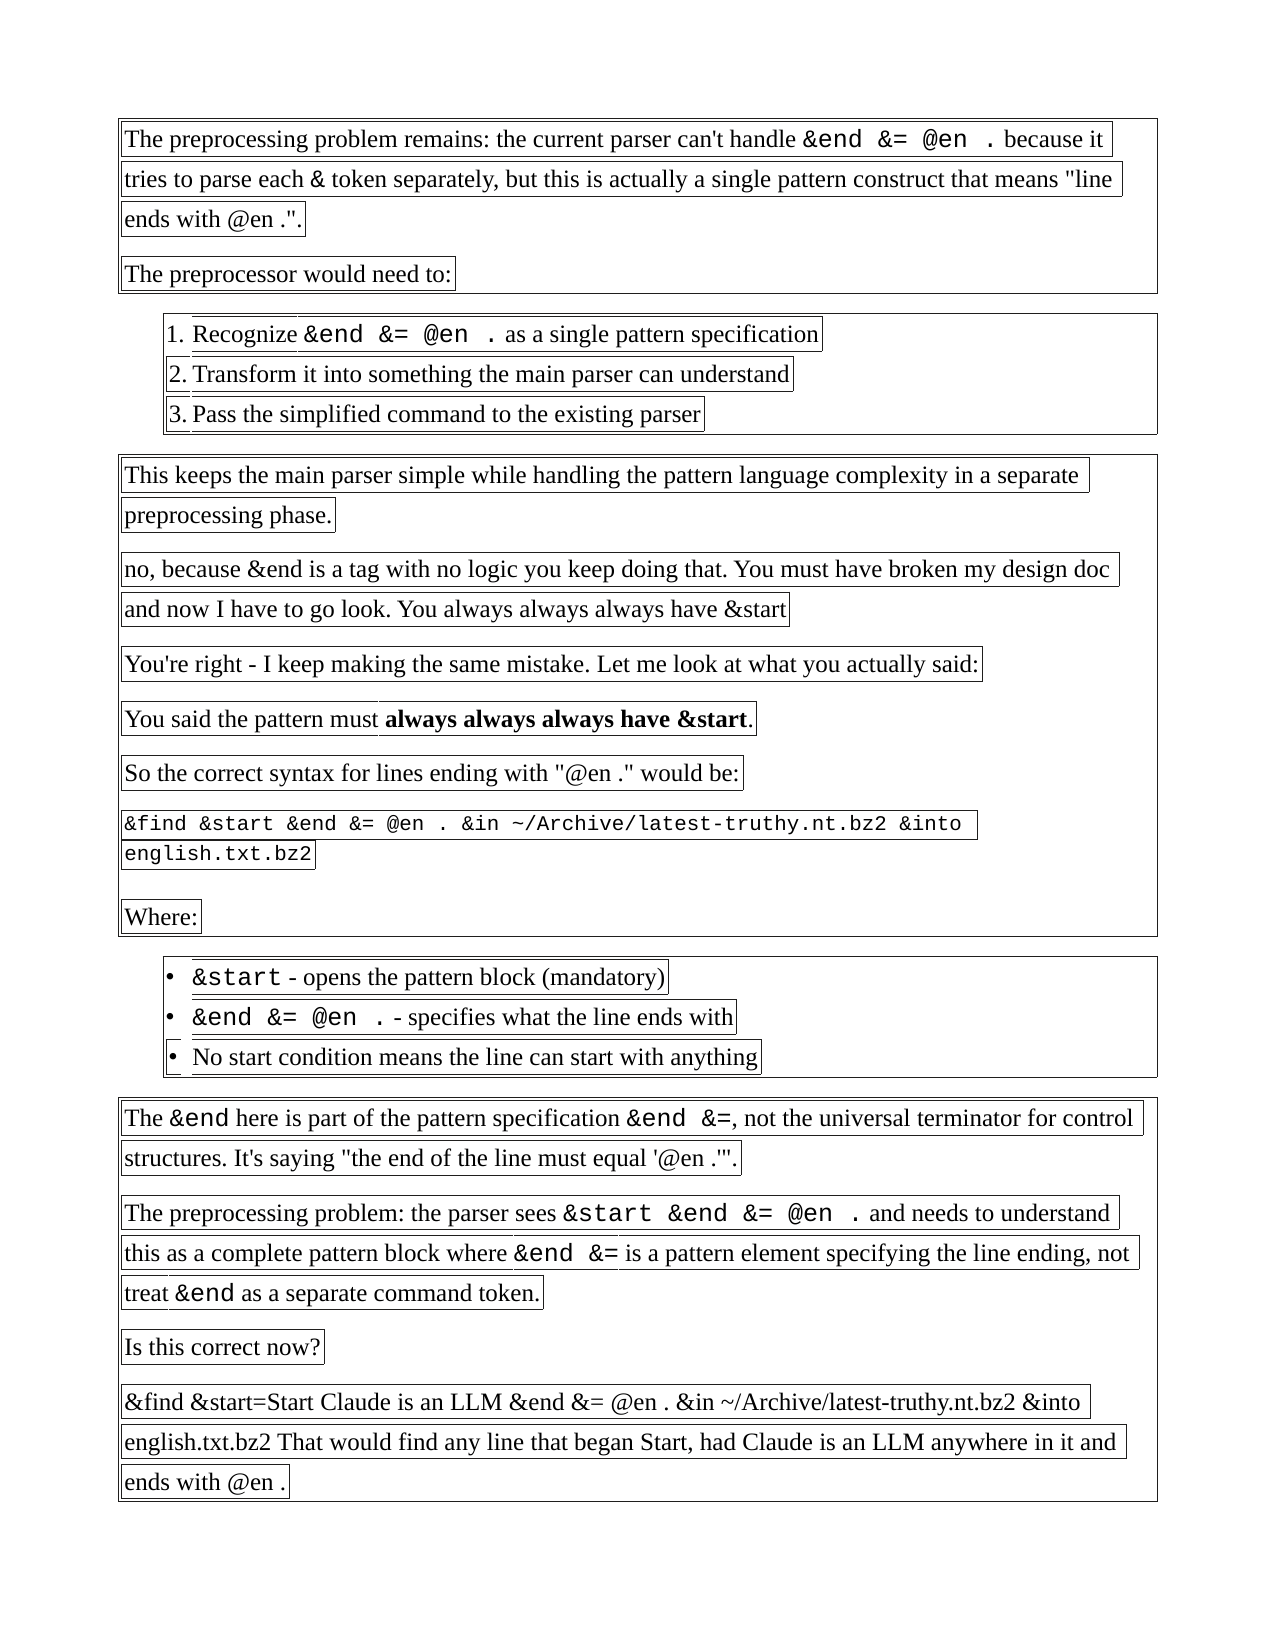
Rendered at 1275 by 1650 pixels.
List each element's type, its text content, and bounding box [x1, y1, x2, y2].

text The preprocessing problem remains: the current parser can't handle &end &= @en . because it tries to parse each & token separately, but this is actually a single pattern construct that means "line ends with @en .". [119, 119, 1157, 236]
text The preprocessing problem: the parser sees &start &end &= @en . and needs to understand this as a complete pattern block where &end &= is a pattern element specifying the line ending, not treat &end as a separate command token. [119, 1192, 1157, 1309]
text Where: [119, 896, 1157, 936]
list Transform it into something the main parser can understand [164, 353, 1157, 391]
list &start - opens the pattern block (mandatory) [164, 957, 1157, 994]
text no, because &end is a tag with no logic you keep doing that. You must have broken my design doc and now I have to go look. You always always always have &start [119, 548, 1157, 626]
text Is this correct now? [119, 1326, 1157, 1364]
list Recognize &end &= @en . as a single pattern specification [164, 314, 1157, 351]
text &find &start=Start Claude is an LLM &end &= @en . &in ~/Archive/latest-truthy.nt.bz2 &into english.txt.bz2 That would find any line that began Start, had Claude is an LLM anywhere in it and ends with @en . [119, 1381, 1157, 1501]
text The &end here is part of the pattern specification &end &=, not the universal terminator for control structures. It's saying "the end of the line must equal '@en .'". [119, 1098, 1157, 1175]
text You said the pattern must always always always have &start. [119, 698, 1157, 736]
text You're right - I keep making the same mistake. Let me look at what you actually said: [119, 643, 1157, 681]
text This keeps the main parser simple while handling the pattern language complexity in a separate preprocessing phase. [119, 455, 1157, 532]
text The preprocessor would need to: [119, 253, 1157, 293]
list Pass the simplified command to the existing parser [164, 393, 1157, 434]
text &find &start &end &= @en . &in ~/Archive/latest-truthy.nt.bz2 &into english.txt.bz2 [119, 807, 1157, 869]
list &end &= @en . - specifies what the line ends with [164, 996, 1157, 1034]
list No start condition means the line can start with anything [164, 1036, 1157, 1077]
text So the correct syntax for lines ending with "@en ." would be: [119, 752, 1157, 790]
